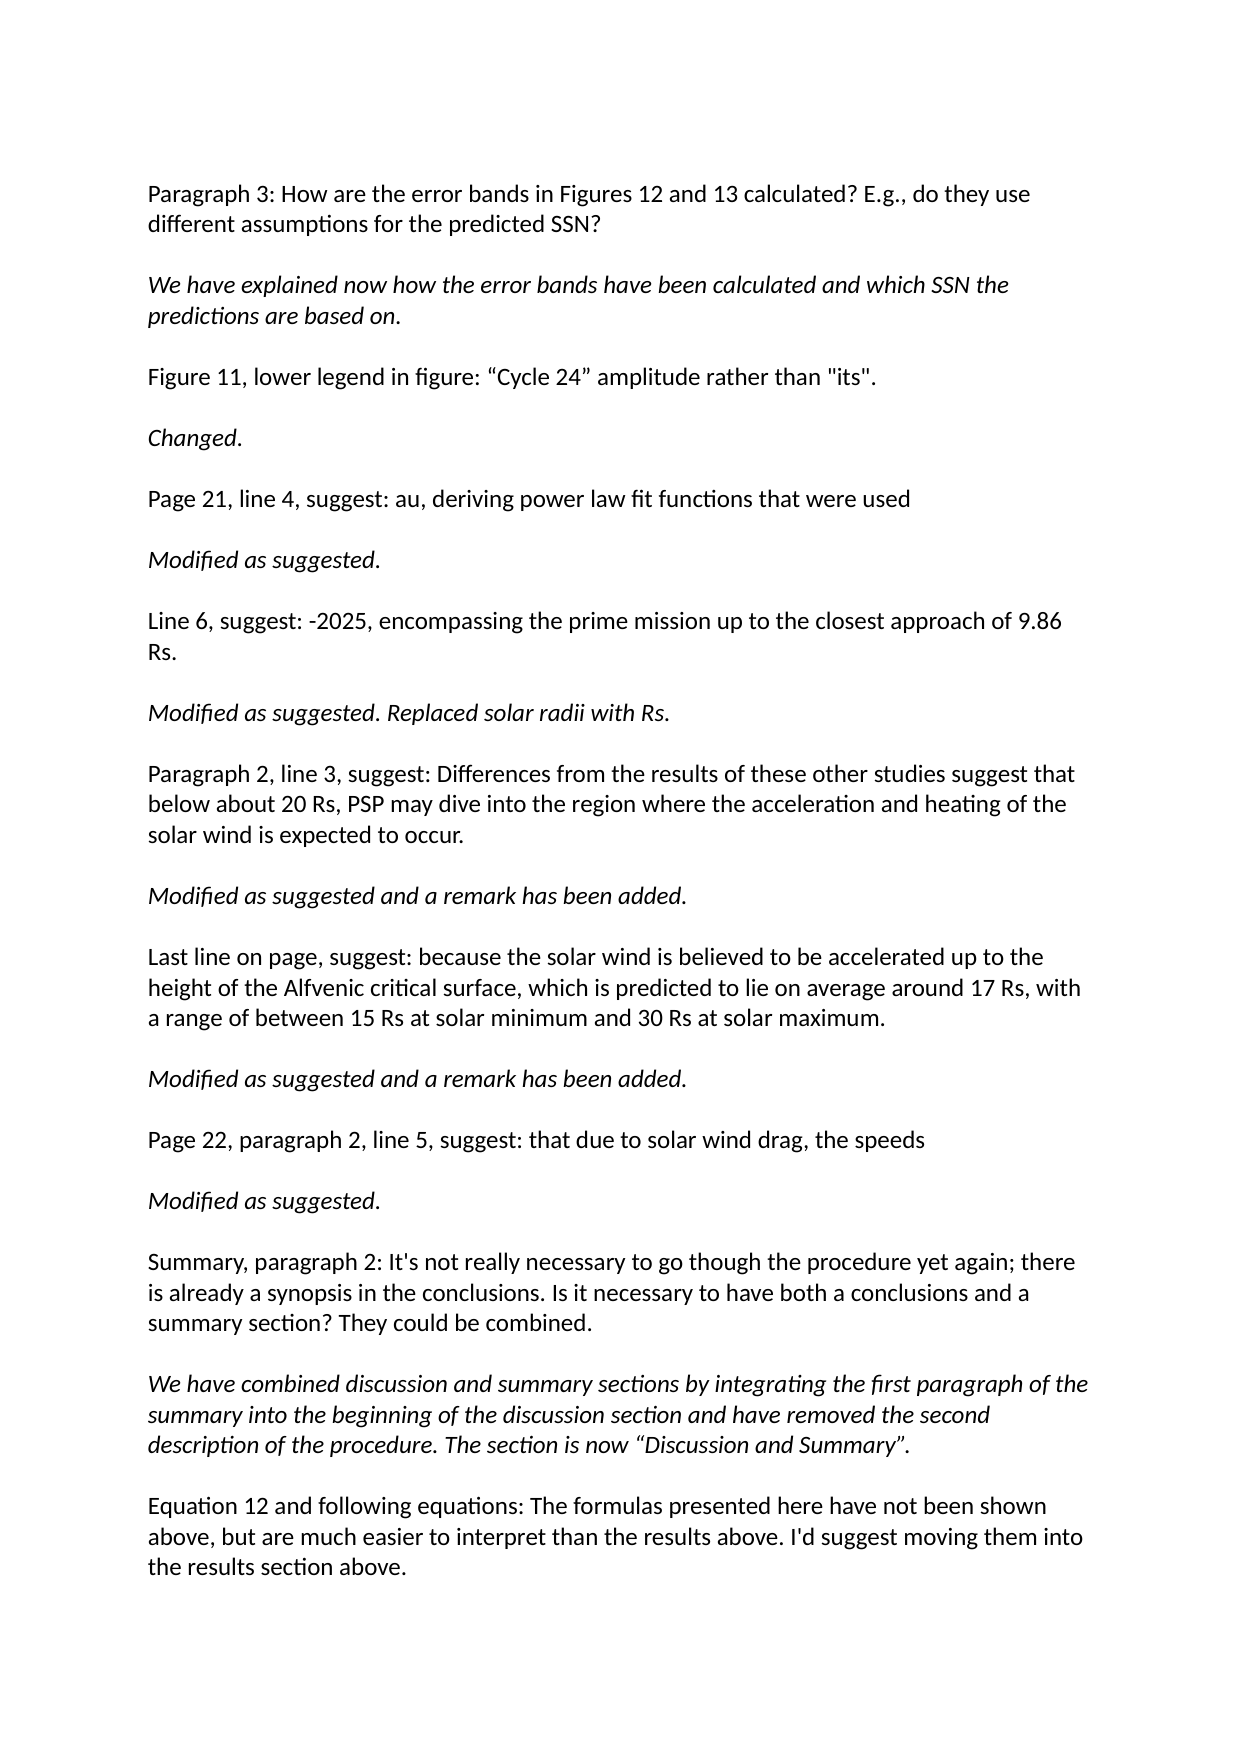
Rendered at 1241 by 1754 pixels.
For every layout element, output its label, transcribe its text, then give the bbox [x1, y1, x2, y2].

text We have combined discussion and summary sections by integrating the first paragraph of the summary into the beginning of the discussion section and have removed the second description of the procedure. The section is now “Discussion and Summary”. [148, 1368, 1093, 1460]
text Modified as suggested. [148, 544, 1093, 575]
text Summary, paragraph 2: It's not really necessary to go though the procedure yet again; there is already a synopsis in the conclusions. Is it necessary to have both a conclusions and a summary section? They could be combined. [148, 1246, 1093, 1338]
text Page 22, paragraph 2, line 5, suggest: that due to solar wind drag, the speeds [148, 1124, 1093, 1155]
text Page 21, line 4, suggest: au, deriving power law fit functions that were used [148, 483, 1093, 514]
text Line 6, suggest: -2025, encompassing the prime mission up to the closest approach of 9.86 Rs. [148, 605, 1093, 666]
text Paragraph 3: How are the error bands in Figures 12 and 13 calculated? E.g., do they use different assumptions for the predicted SSN? [148, 178, 1093, 239]
text Last line on page, suggest: because the solar wind is believed to be accelerated up to the height of the Alfvenic critical surface, which is predicted to lie on average around 17 Rs, with a range of between 15 Rs at solar minimum and 30 Rs at solar maximum. [148, 941, 1093, 1033]
text Equation 12 and following equations: The formulas presented here have not been shown above, but are much easier to interpret than the results above. I'd suggest moving them into the results section above. [148, 1491, 1093, 1582]
text Changed. [148, 422, 1093, 453]
text Modified as suggested. [148, 1185, 1093, 1216]
text Modified as suggested and a remark has been added. [148, 1063, 1093, 1094]
text Paragraph 2, line 3, suggest: Differences from the results of these other studies suggest that below about 20 Rs, PSP may dive into the region where the acceleration and heating of the solar wind is expected to occur. [148, 758, 1093, 849]
text Figure 11, lower legend in figure: “Cycle 24” amplitude rather than "its". [148, 361, 1093, 392]
text We have explained now how the error bands have been calculated and which SSN the predictions are based on. [148, 270, 1093, 331]
text Modified as suggested and a remark has been added. [148, 880, 1093, 911]
text Modified as suggested. Replaced solar radii with Rs. [148, 697, 1093, 727]
